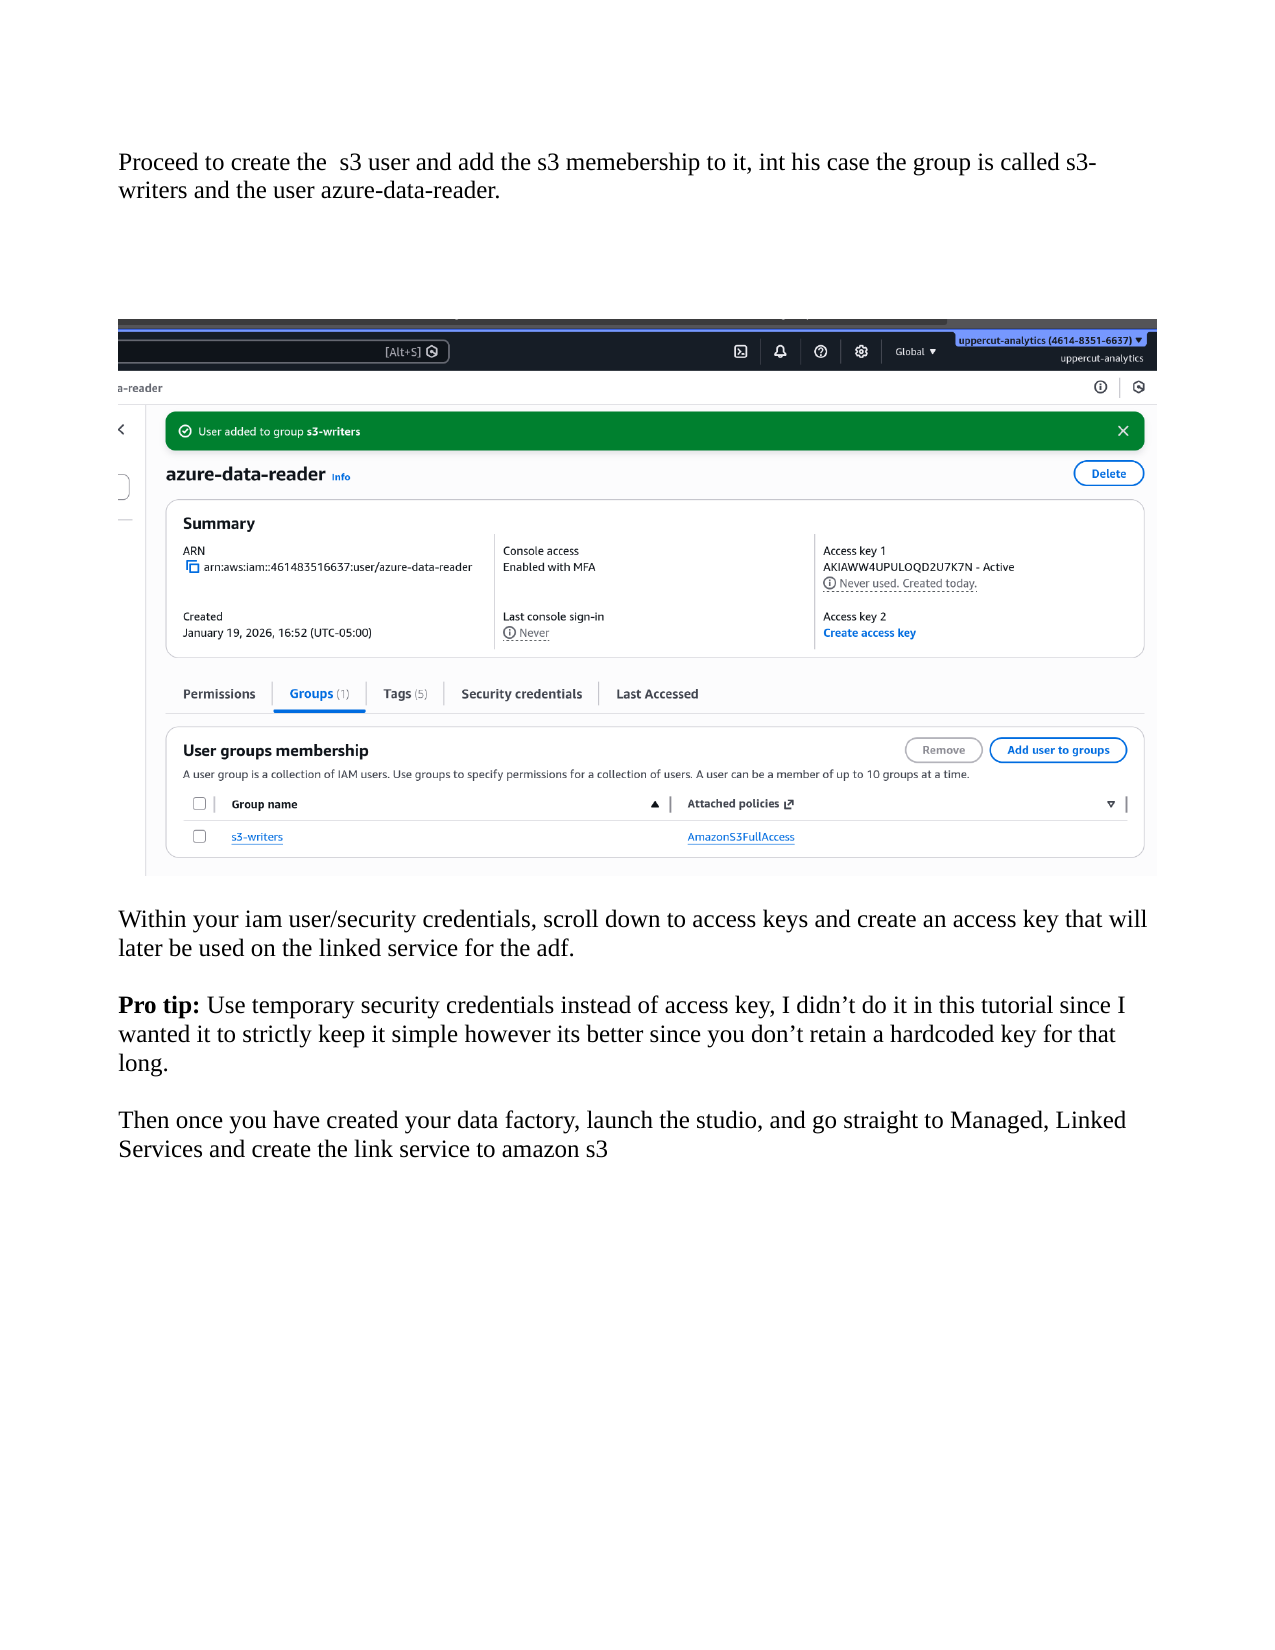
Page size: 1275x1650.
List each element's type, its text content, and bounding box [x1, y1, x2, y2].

text Proceed to create the s3 user and add the s3 memebership to it, int his case the group is called s3-writers and the user azure-data-reader. [118, 147, 1157, 204]
text Then once you have created your data factory, launch the studio, and go straight to Managed, Linked Services and create the link service to amazon s3 [118, 1106, 1157, 1163]
text Pro tip: Use temporary security credentials instead of access key, I didn’t do it in this tutorial since I wanted it to strictly keep it simple however its better since you don’t retain a hardcoded key for that long. [118, 991, 1157, 1077]
picture [118, 319, 1157, 876]
text Within your iam user/security credentials, scroll down to access keys and create an access key that will later be used on the linked service for the adf. [118, 904, 1157, 962]
